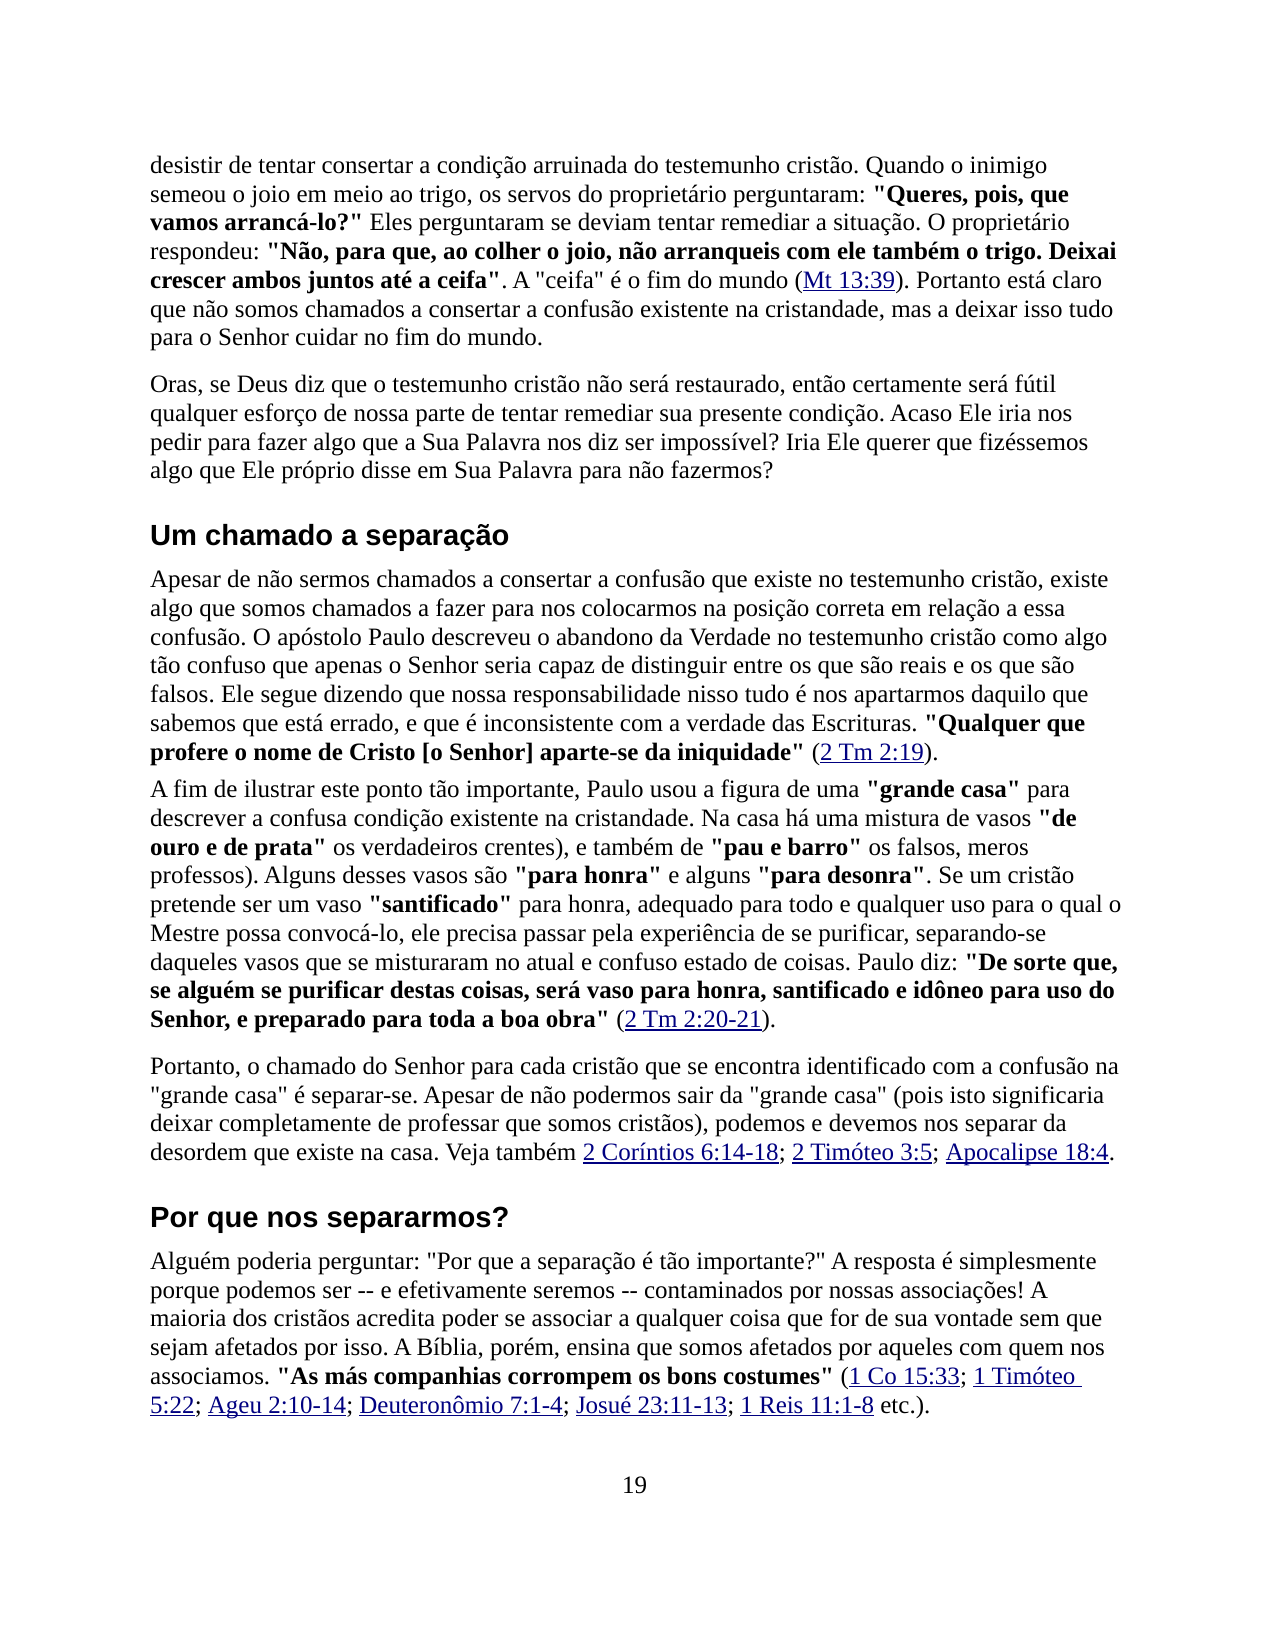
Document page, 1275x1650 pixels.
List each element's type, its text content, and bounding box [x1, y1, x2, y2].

subtitle Por que nos separarmos? [150, 1200, 1125, 1233]
text Apesar de não sermos chamados a consertar a confusão que existe no testemunho cristão, existe algo que somos chamados a fazer para nos colocarmos na posição correta em relação a essa confusão. O apóstolo Paulo descreveu o abandono da Verdade no testemunho cristão como algo tão confuso que apenas o Senhor seria capaz de distinguir entre os que são reais e os que são falsos. Ele segue dizendo que nossa responsabilidade nisso tudo é nos apartarmos daquilo que sabemos que está errado, e que é inconsistente com a verdade das Escrituras. "Qualquer que profere o nome de Cristo [o Senhor] aparte-se da iniquidade" (2 Tm 2:19). [150, 564, 1125, 765]
text Alguém poderia perguntar: "Por que a separação é tão importante?" A resposta é simplesmente porque podemos ser -- e efetivamente seremos -- contaminados por nossas associações! A maioria dos cristãos acredita poder se associar a qualquer coisa que for de sua vontade sem que sejam afetados por isso. A Bíblia, porém, ensina que somos afetados por aqueles com quem nos associamos. "As más companhias corrompem os bons costumes" (1 Co 15:33; 1 Timóteo 5:22; Ageu 2:10-14; Deuteronômio 7:1-4; Josué 23:11-13; 1 Reis 11:1-8 etc.). [150, 1246, 1125, 1418]
text A fim de ilustrar este ponto tão importante, Paulo usou a figura de uma "grande casa" para descrever a confusa condição existente na cristandade. Na casa há uma mistura de vasos "de ouro e de prata" os verdadeiros crentes), e também de "pau e barro" os falsos, meros professos). Alguns desses vasos são "para honra" e alguns "para desonra". Se um cristão pretende ser um vaso "santificado" para honra, adequado para todo e qualquer uso para o qual o Mestre possa convocá-lo, ele precisa passar pela experiência de se purificar, separando-se daqueles vasos que se misturaram no atual e confuso estado de coisas. Paulo diz: "De sorte que, se alguém se purificar destas coisas, será vaso para honra, santificado e idôneo para uso do Senhor, e preparado para toda a boa obra" (2 Tm 2:20-21). [150, 774, 1125, 1033]
text Portanto, o chamado do Senhor para cada cristão que se encontra identificado com a confusão na "grande casa" é separar-se. Apesar de não podermos sair da "grande casa" (pois isto significaria deixar completamente de professar que somos cristãos), podemos e devemos nos separar da desordem que existe na casa. Veja também 2 Coríntios 6:14-18; 2 Timóteo 3:5; Apocalipse 18:4. [150, 1051, 1125, 1166]
text Oras, se Deus diz que o testemunho cristão não será restaurado, então certamente será fútil qualquer esforço de nossa parte de tentar remediar sua presente condição. Acaso Ele iria nos pedir para fazer algo que a Sua Palavra nos diz ser impossível? Iria Ele querer que fizéssemos algo que Ele próprio disse em Sua Palavra para não fazermos? [150, 369, 1125, 484]
subtitle Um chamado a separação [150, 518, 1125, 552]
text desistir de tentar consertar a condição arruinada do testemunho cristão. Quando o inimigo semeou o joio em meio ao trigo, os servos do proprietário perguntaram: "Queres, pois, que vamos arrancá-lo?" Eles perguntaram se deviam tentar remediar a situação. O proprietário respondeu: "Não, para que, ao colher o joio, não arranqueis com ele também o trigo. Deixai crescer ambos juntos até a ceifa". A "ceifa" é o fim do mundo (Mt 13:39). Portanto está claro que não somos chamados a consertar a confusão existente na cristandade, mas a deixar isso tudo para o Senhor cuidar no fim do mundo. [150, 150, 1125, 351]
